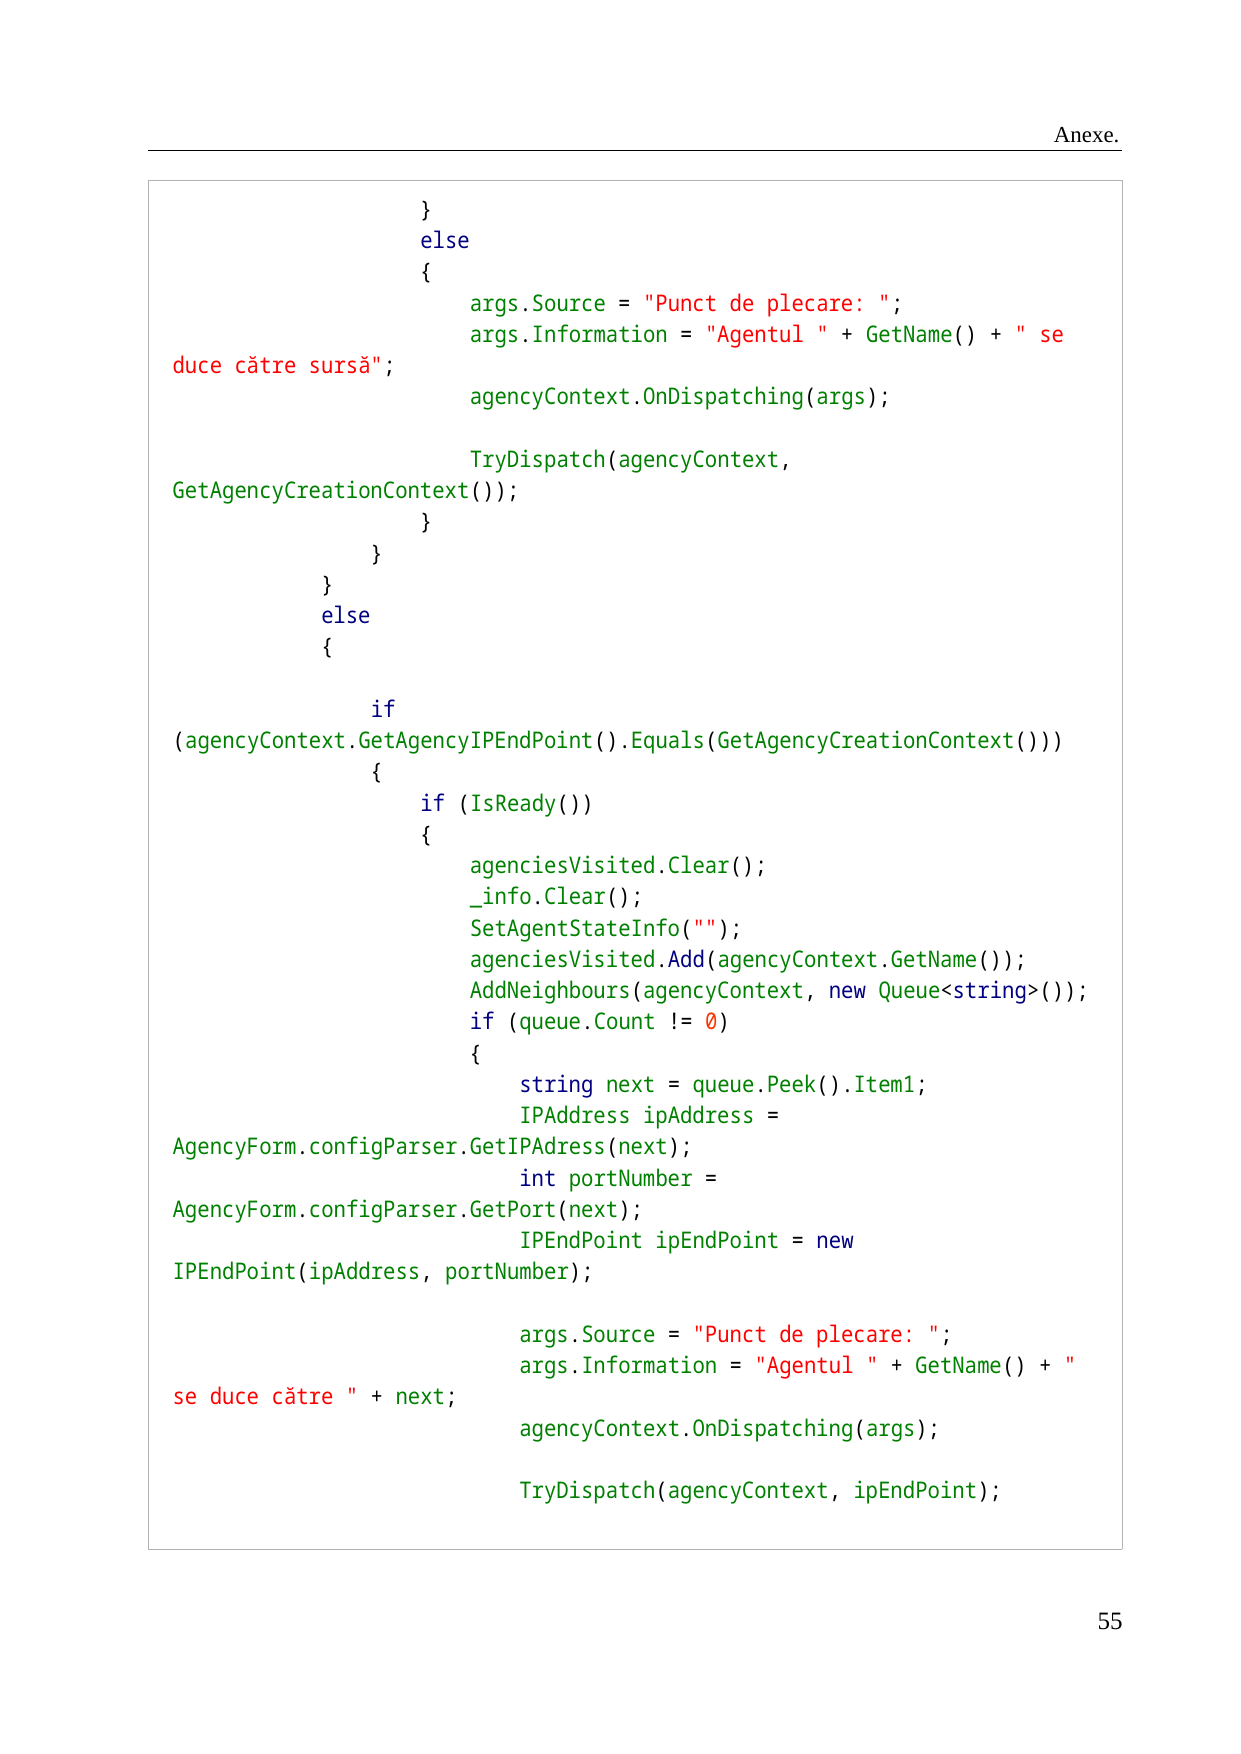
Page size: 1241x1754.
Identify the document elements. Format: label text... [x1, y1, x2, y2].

text if (queue.Count != 0) [149, 993, 1122, 1024]
text } [149, 524, 1122, 555]
text IPEndPoint ipEndPoint = new IPEndPoint(ipAddress, portNumber); [149, 1211, 1122, 1286]
text args.Source = "Punct de plecare: "; [149, 274, 1122, 305]
text { [149, 805, 1122, 836]
text { [149, 1024, 1122, 1055]
text args.Information = "Agentul " + GetName() + " se duce către " + next; [149, 1336, 1122, 1399]
text SetAgentStateInfo(""); [149, 899, 1122, 930]
text int portNumber = AgencyForm.configParser.GetPort(next); [149, 1149, 1122, 1211]
text if (IsReady()) [149, 774, 1122, 805]
text agencyContext.OnDispatching(args); [149, 1399, 1122, 1443]
text { [149, 618, 1122, 661]
text args.Information = "Agentul " + GetName() + " se duce către sursă"; [149, 305, 1122, 368]
text TryDispatch(agencyContext, GetAgencyCreationContext()); [149, 430, 1122, 493]
text agenciesVisited.Add(agencyContext.GetName()); [149, 930, 1122, 961]
text agencyContext.OnDispatching(args); [149, 368, 1122, 411]
text } [149, 493, 1122, 524]
text _info.Clear(); [149, 868, 1122, 899]
text { [149, 743, 1122, 774]
text string next = queue.Peek().Item1; [149, 1055, 1122, 1086]
text IPAddress ipAddress = AgencyForm.configParser.GetIPAdress(next); [149, 1086, 1122, 1149]
text args.Source = "Punct de plecare: "; [149, 1305, 1122, 1336]
text { [149, 243, 1122, 274]
text if (agencyContext.GetAgencyIPEndPoint().Equals(GetAgencyCreationContext())) [149, 680, 1122, 743]
text TryDispatch(agencyContext, ipEndPoint); [149, 1461, 1122, 1505]
text } [149, 181, 1122, 211]
text } [149, 555, 1122, 586]
text agenciesVisited.Clear(); [149, 836, 1122, 868]
text else [149, 586, 1122, 618]
text AddNeighbours(agencyContext, new Queue<string>()); [149, 961, 1122, 993]
text else [149, 211, 1122, 243]
